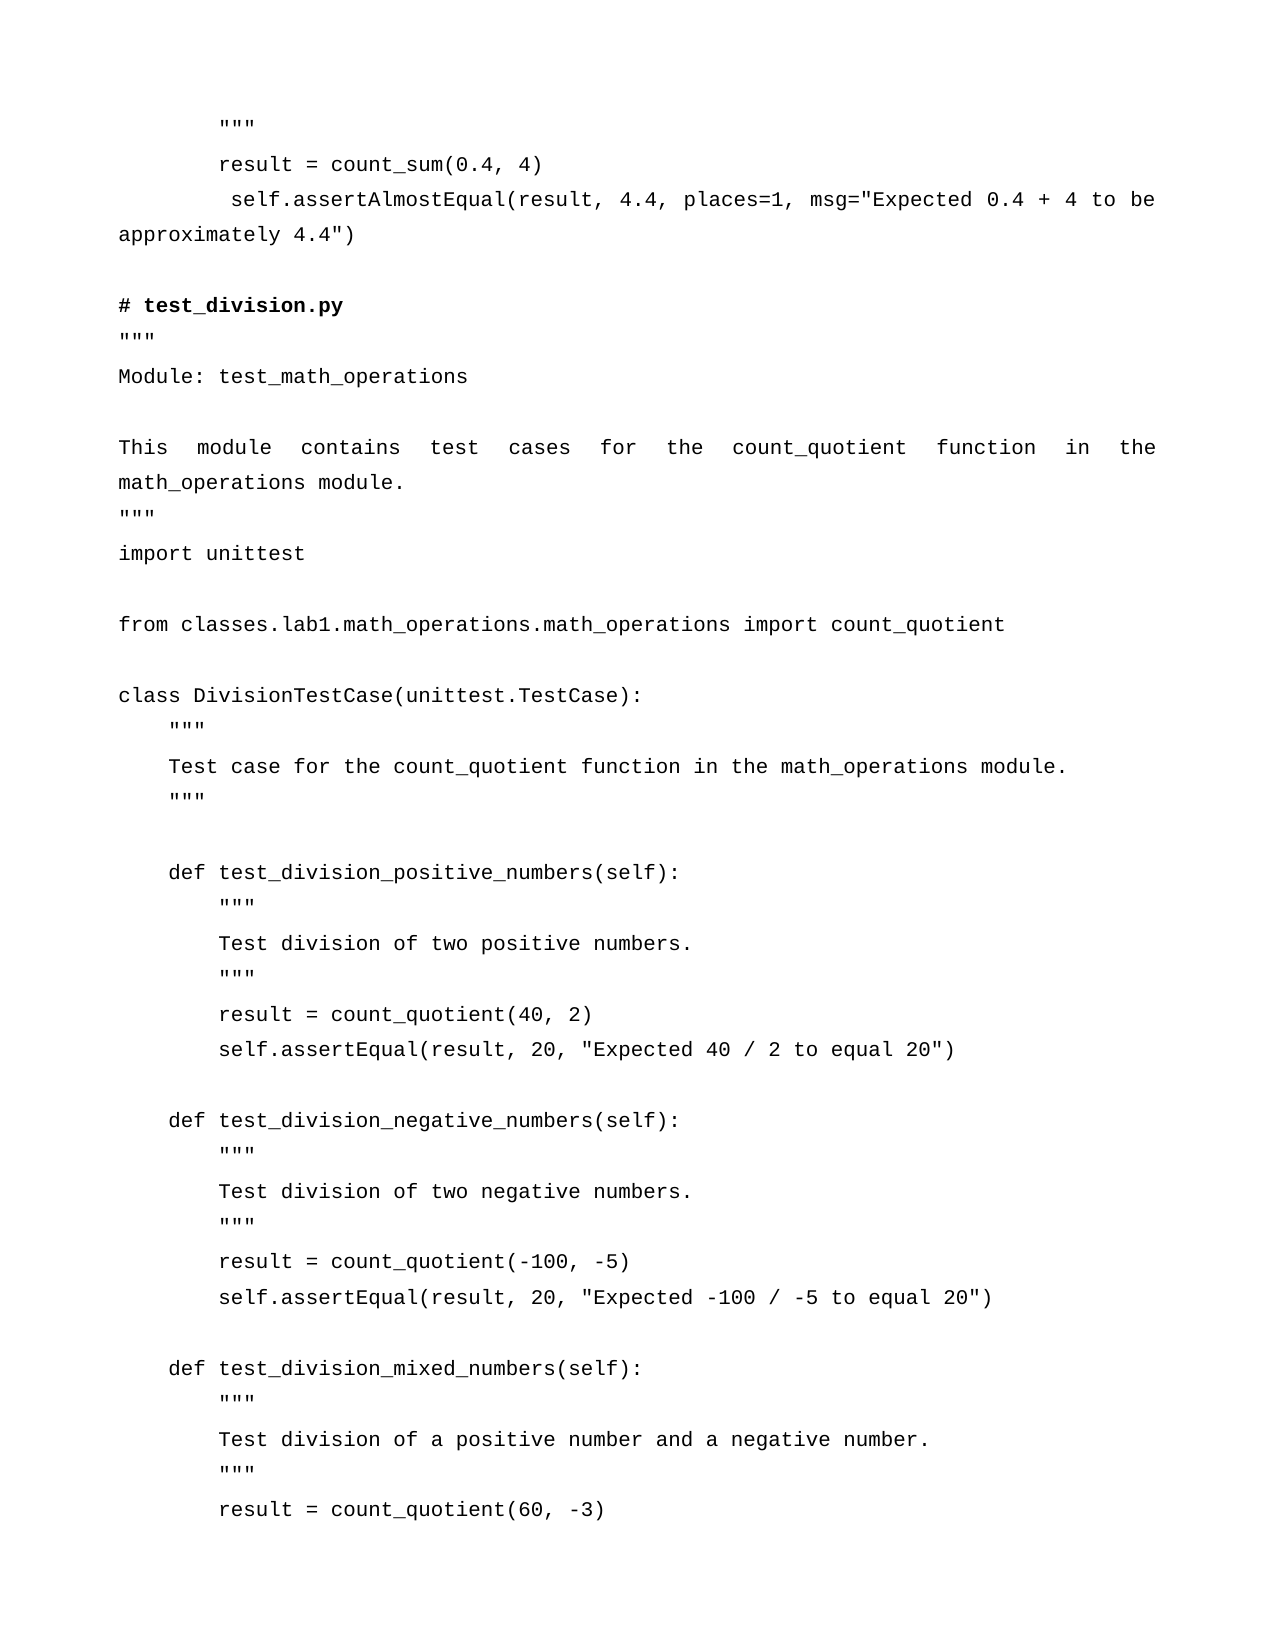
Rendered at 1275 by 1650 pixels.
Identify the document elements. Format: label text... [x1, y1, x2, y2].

text """ [118, 1216, 1157, 1240]
text """ [118, 897, 1157, 921]
text import unittest [118, 543, 1157, 567]
text result = count_quotient(-100, -5) [118, 1251, 1157, 1275]
text """ [118, 331, 1157, 354]
text Test case for the count_quotient function in the math_operations module. [118, 756, 1157, 779]
text class DivisionTestCase(unittest.TestCase): [118, 685, 1157, 708]
text def test_division_positive_numbers(self): [118, 862, 1157, 886]
text from classes.lab1.math_operations.math_operations import count_quotient [118, 614, 1157, 638]
text """ [118, 118, 1157, 142]
text result = count_quotient(60, -3) [118, 1499, 1157, 1523]
text """ [118, 1464, 1157, 1488]
text def test_division_negative_numbers(self): [118, 1110, 1157, 1133]
text This module contains test cases for the count_quotient function in the math_operations module. [118, 437, 1157, 496]
text self.assertEqual(result, 20, "Expected 40 / 2 to equal 20") [118, 1039, 1157, 1063]
text """ [118, 791, 1157, 815]
text result = count_sum(0.4, 4) [118, 153, 1157, 177]
text self.assertAlmostEqual(result, 4.4, places=1, msg="Expected 0.4 + 4 to be approximately 4.4") [118, 189, 1157, 248]
text """ [118, 968, 1157, 992]
text Test division of a positive number and a negative number. [118, 1428, 1157, 1452]
text """ [118, 1145, 1157, 1169]
text Test division of two positive numbers. [118, 933, 1157, 956]
text def test_division_mixed_numbers(self): [118, 1358, 1157, 1381]
text Module: test_math_operations [118, 366, 1157, 390]
text self.assertEqual(result, 20, "Expected -100 / -5 to equal 20") [118, 1287, 1157, 1311]
text """ [118, 508, 1157, 531]
text # test_division.py [118, 295, 1157, 319]
text Test division of two negative numbers. [118, 1181, 1157, 1204]
text result = count_quotient(40, 2) [118, 1003, 1157, 1027]
text """ [118, 720, 1157, 744]
text """ [118, 1393, 1157, 1417]
